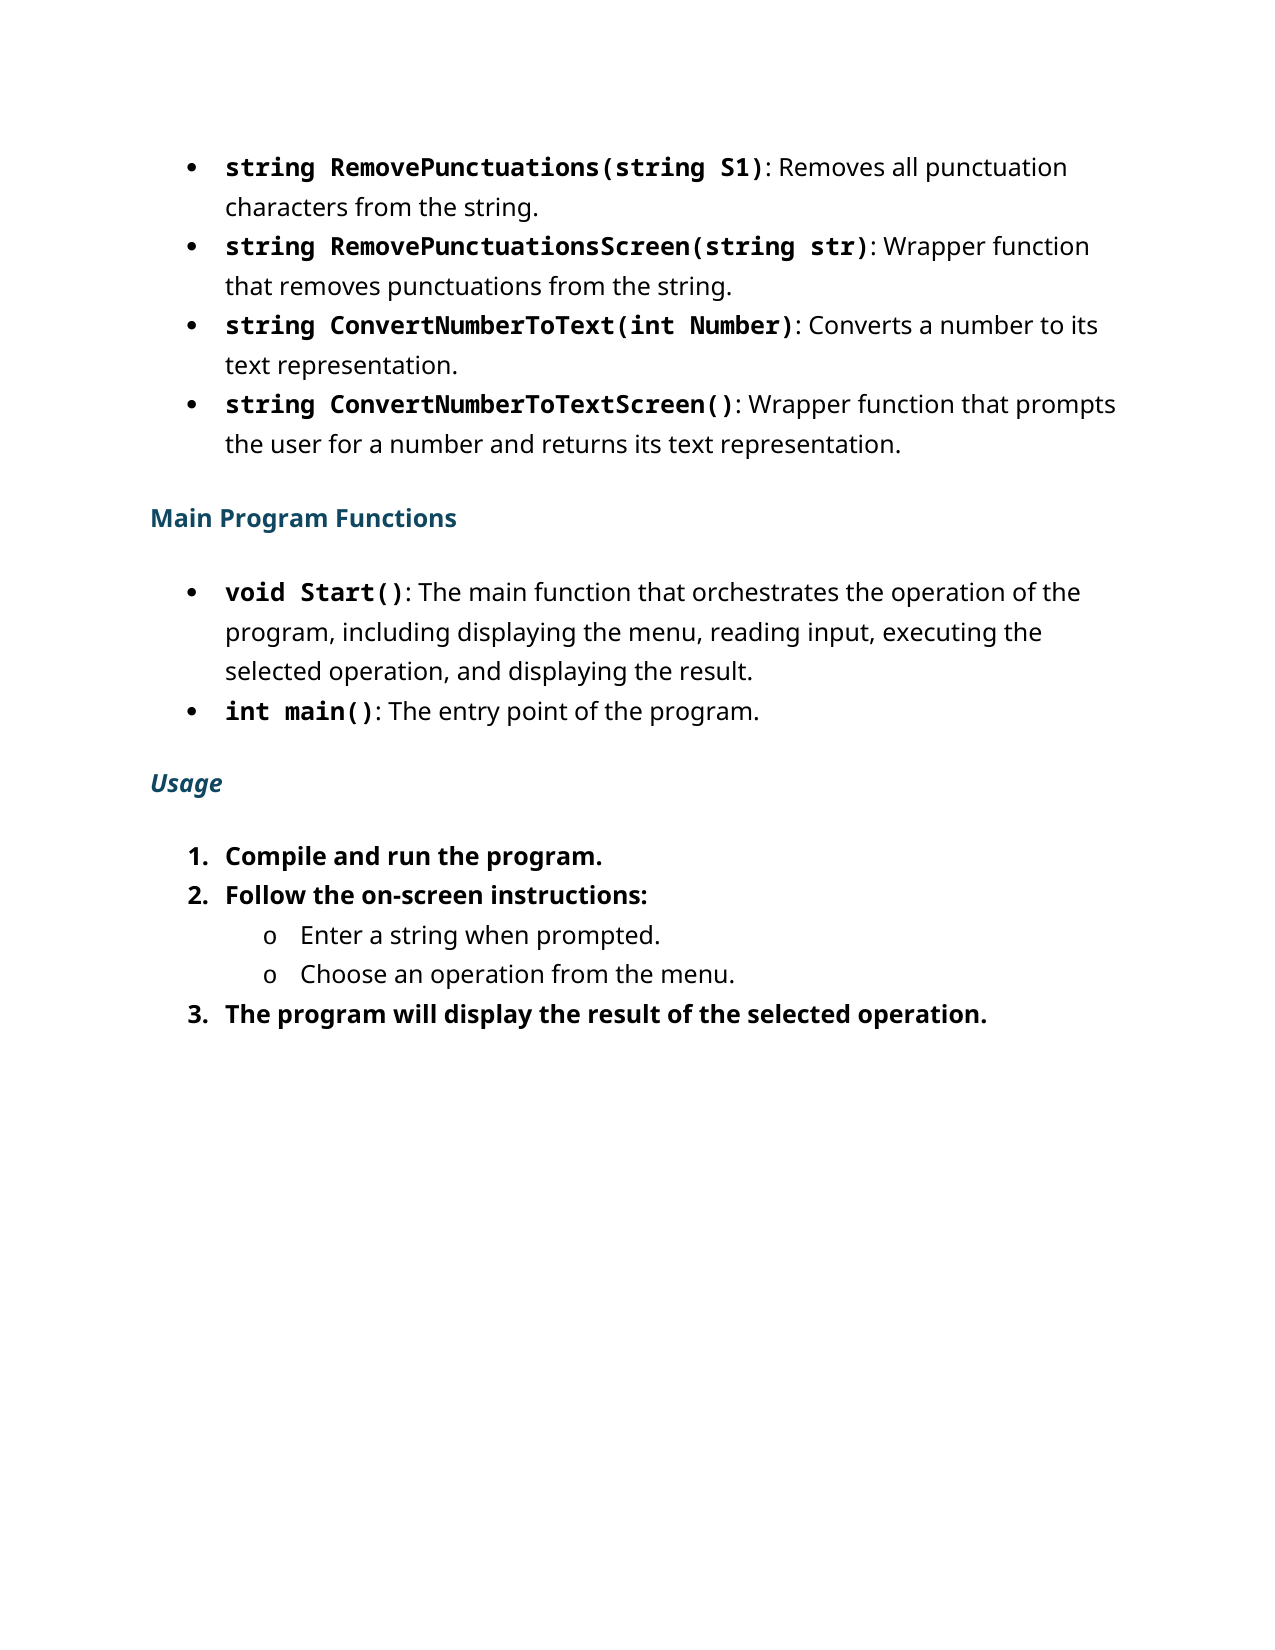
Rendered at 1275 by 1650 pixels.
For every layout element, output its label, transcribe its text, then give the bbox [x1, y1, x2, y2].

list string RemovePunctuationsScreen(string str): Wrapper function that removes punctuations from the string. [187, 229, 1125, 302]
list void Start(): The main function that orchestrates the operation of the program, including displaying the menu, reading input, executing the selected operation, and displaying the result. [187, 575, 1125, 688]
list Follow the on-screen instructions: [187, 878, 1125, 912]
list Choose an operation from the menu. [262, 957, 1125, 991]
list Compile and run the program. [187, 838, 1125, 873]
list int main(): The entry point of the program. [187, 693, 1125, 727]
subtitle Main Program Functions [150, 501, 1125, 534]
list The program will display the result of the selected operation. [187, 997, 1125, 1031]
list Enter a string when prompted. [262, 917, 1125, 952]
subtitle Usage [150, 766, 1125, 800]
list string ConvertNumberToTextScreen(): Wrapper function that prompts the user for a number and returns its text representation. [187, 387, 1125, 460]
list string ConvertNumberToText(int Number): Converts a number to its text representation. [187, 308, 1125, 381]
list string RemovePunctuations(string S1): Removes all punctuation characters from the string. [187, 150, 1125, 223]
